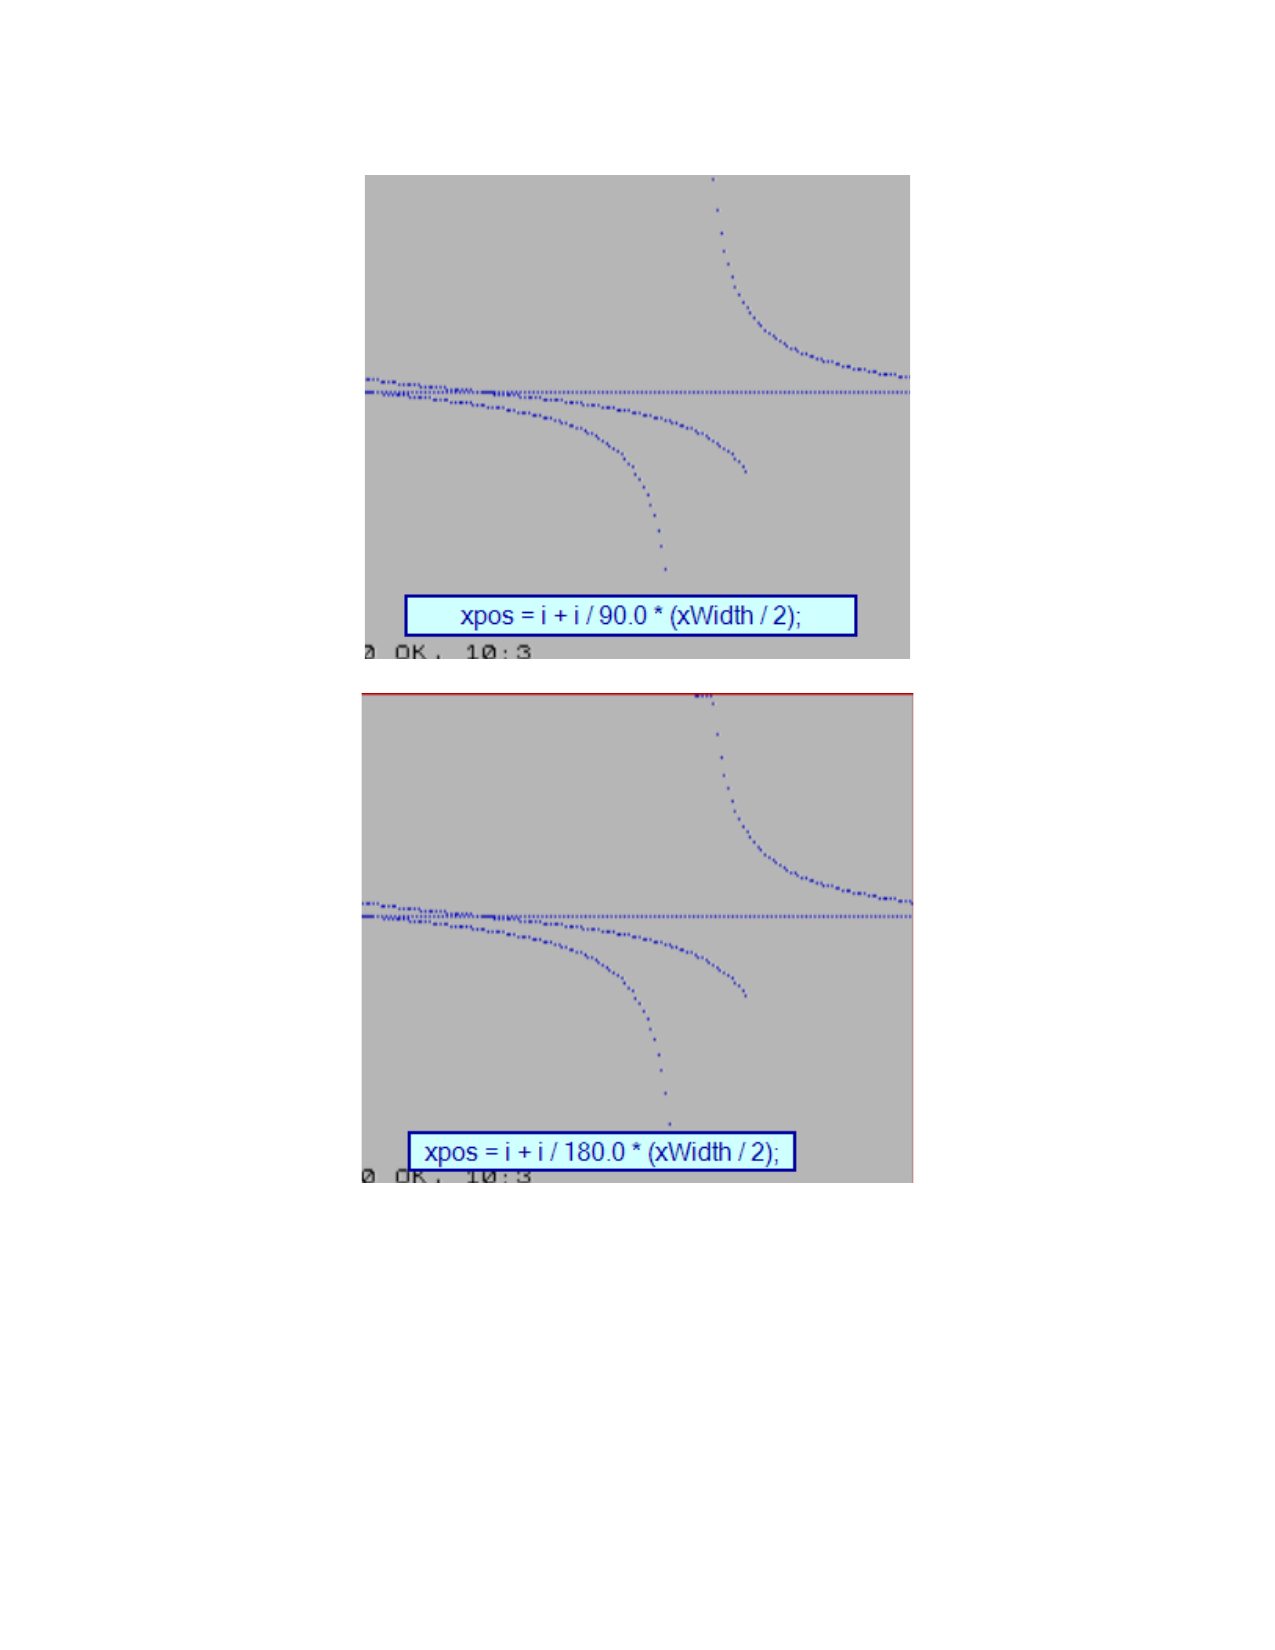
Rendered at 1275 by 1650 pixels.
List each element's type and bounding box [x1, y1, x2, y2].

picture [361, 693, 914, 1183]
picture [364, 175, 911, 659]
